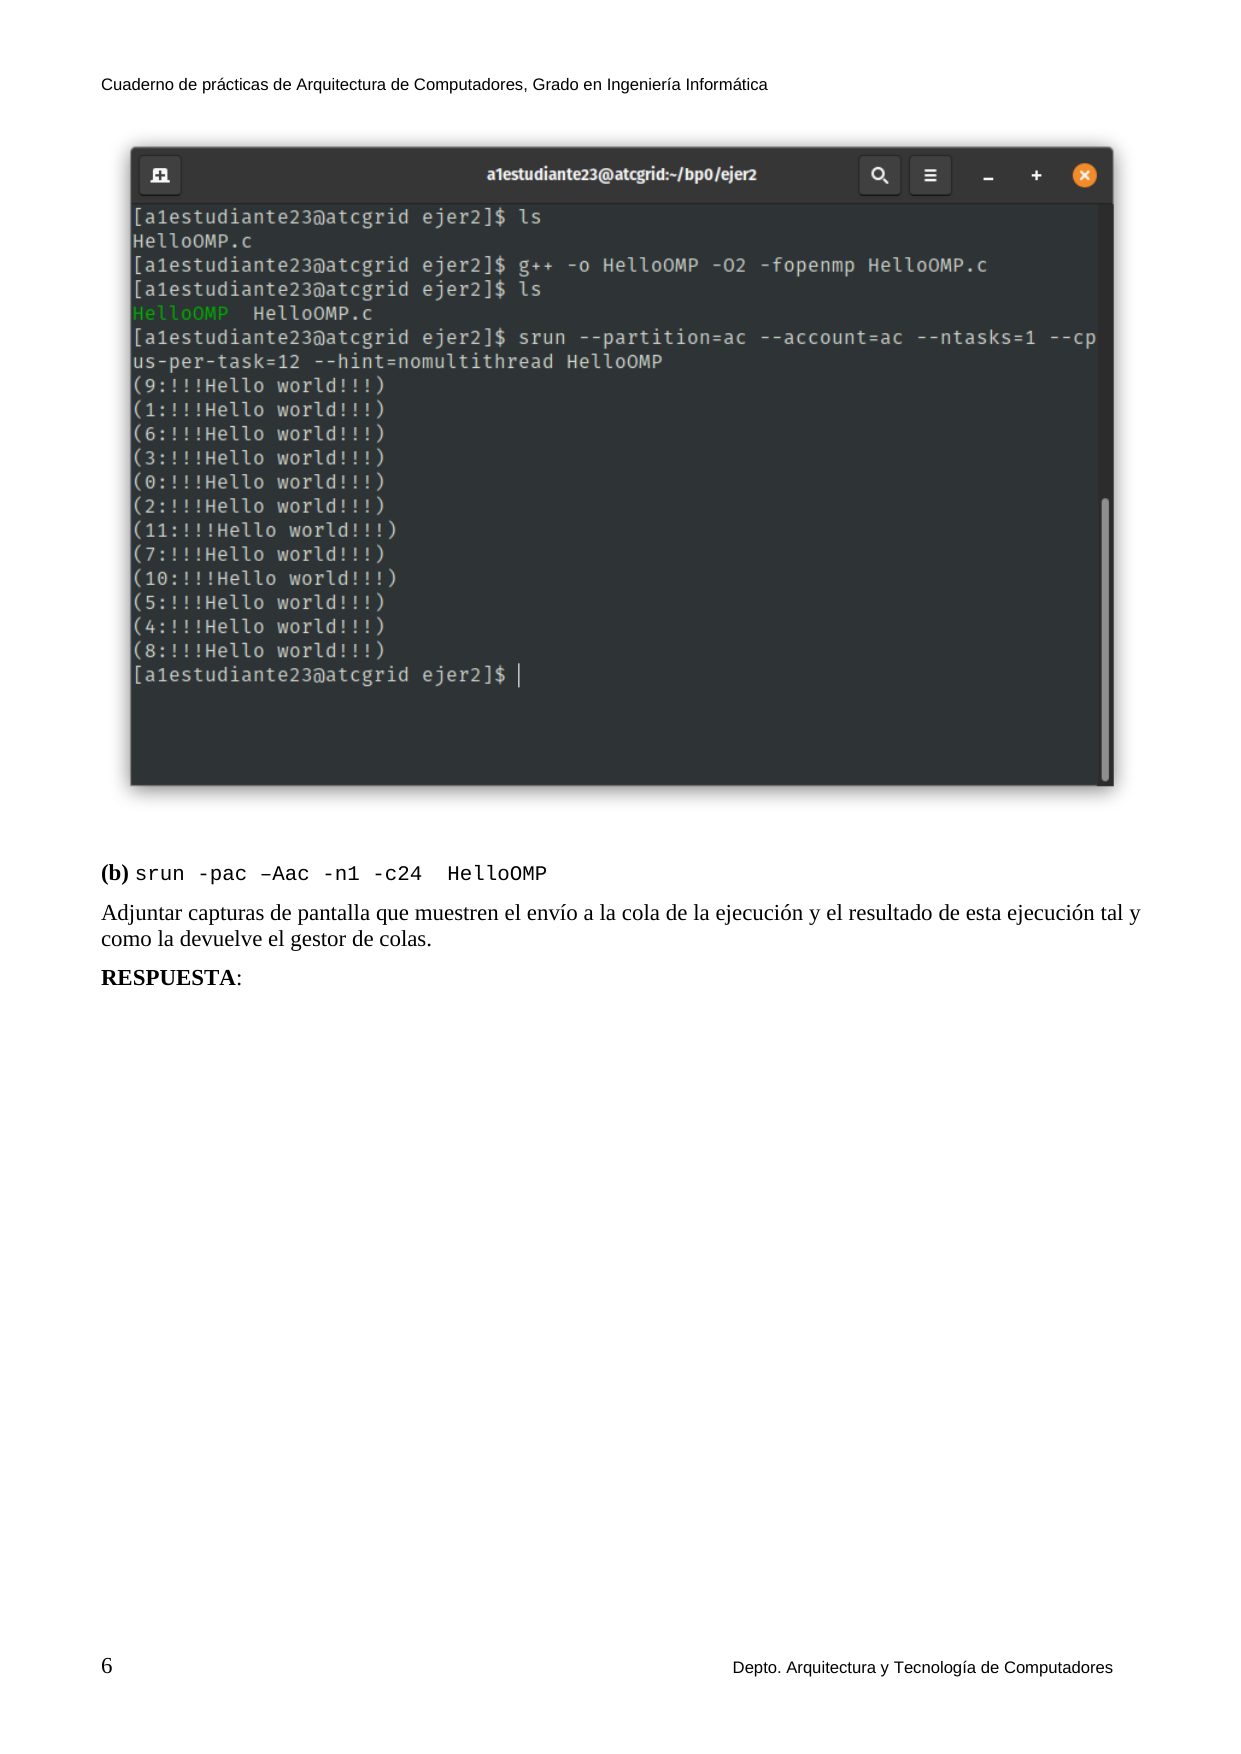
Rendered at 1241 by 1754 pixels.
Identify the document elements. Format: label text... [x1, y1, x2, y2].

text Adjuntar capturas de pantalla que muestren el envío a la cola de la ejecución y el resultado de esta ejecución tal y como la devuelve el gestor de colas. [101, 899, 1143, 952]
list RESPUESTA: [101, 964, 1143, 991]
picture [100, 120, 1144, 820]
text (b) srun -pac –Aac -n1 -c24 HelloOMP [101, 859, 1143, 886]
